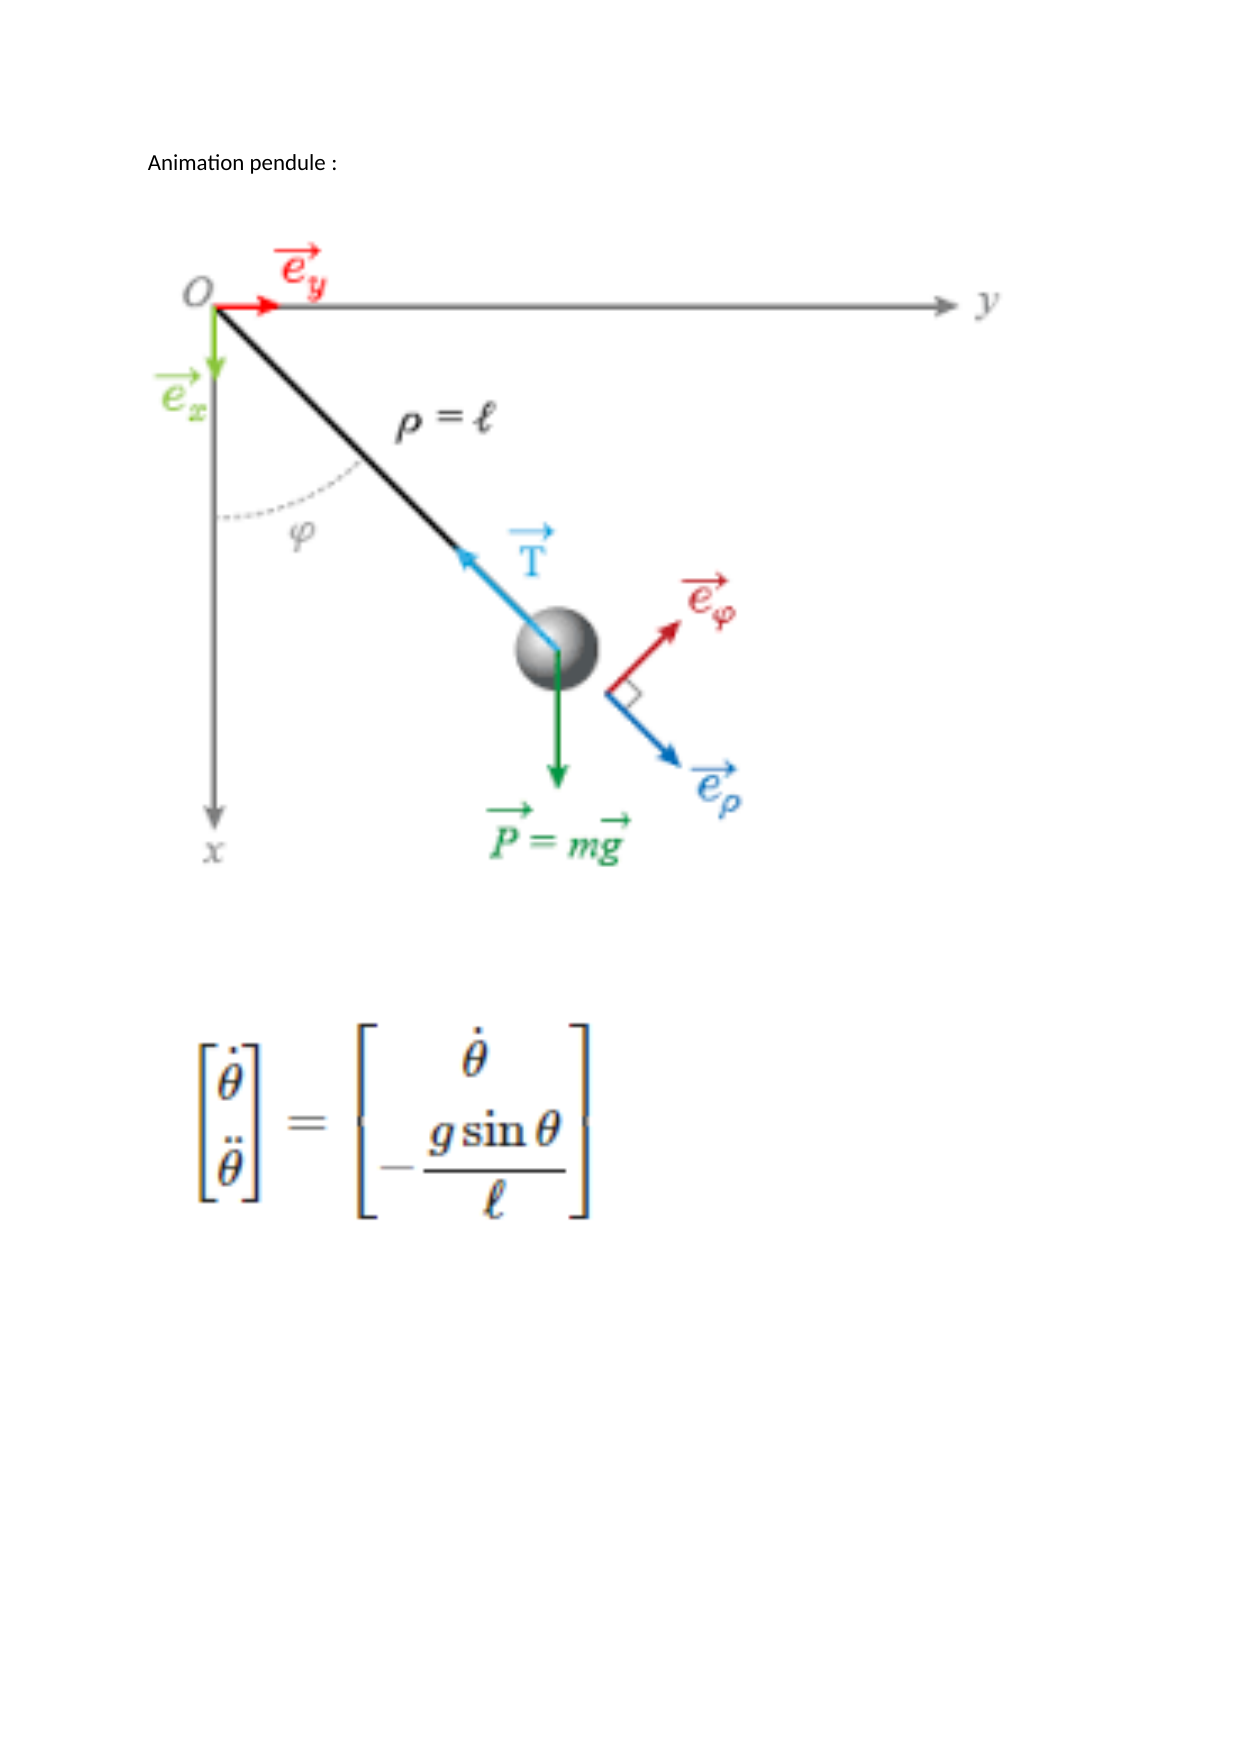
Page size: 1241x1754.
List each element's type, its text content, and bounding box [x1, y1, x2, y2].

text Animation pendule : [148, 148, 1093, 176]
